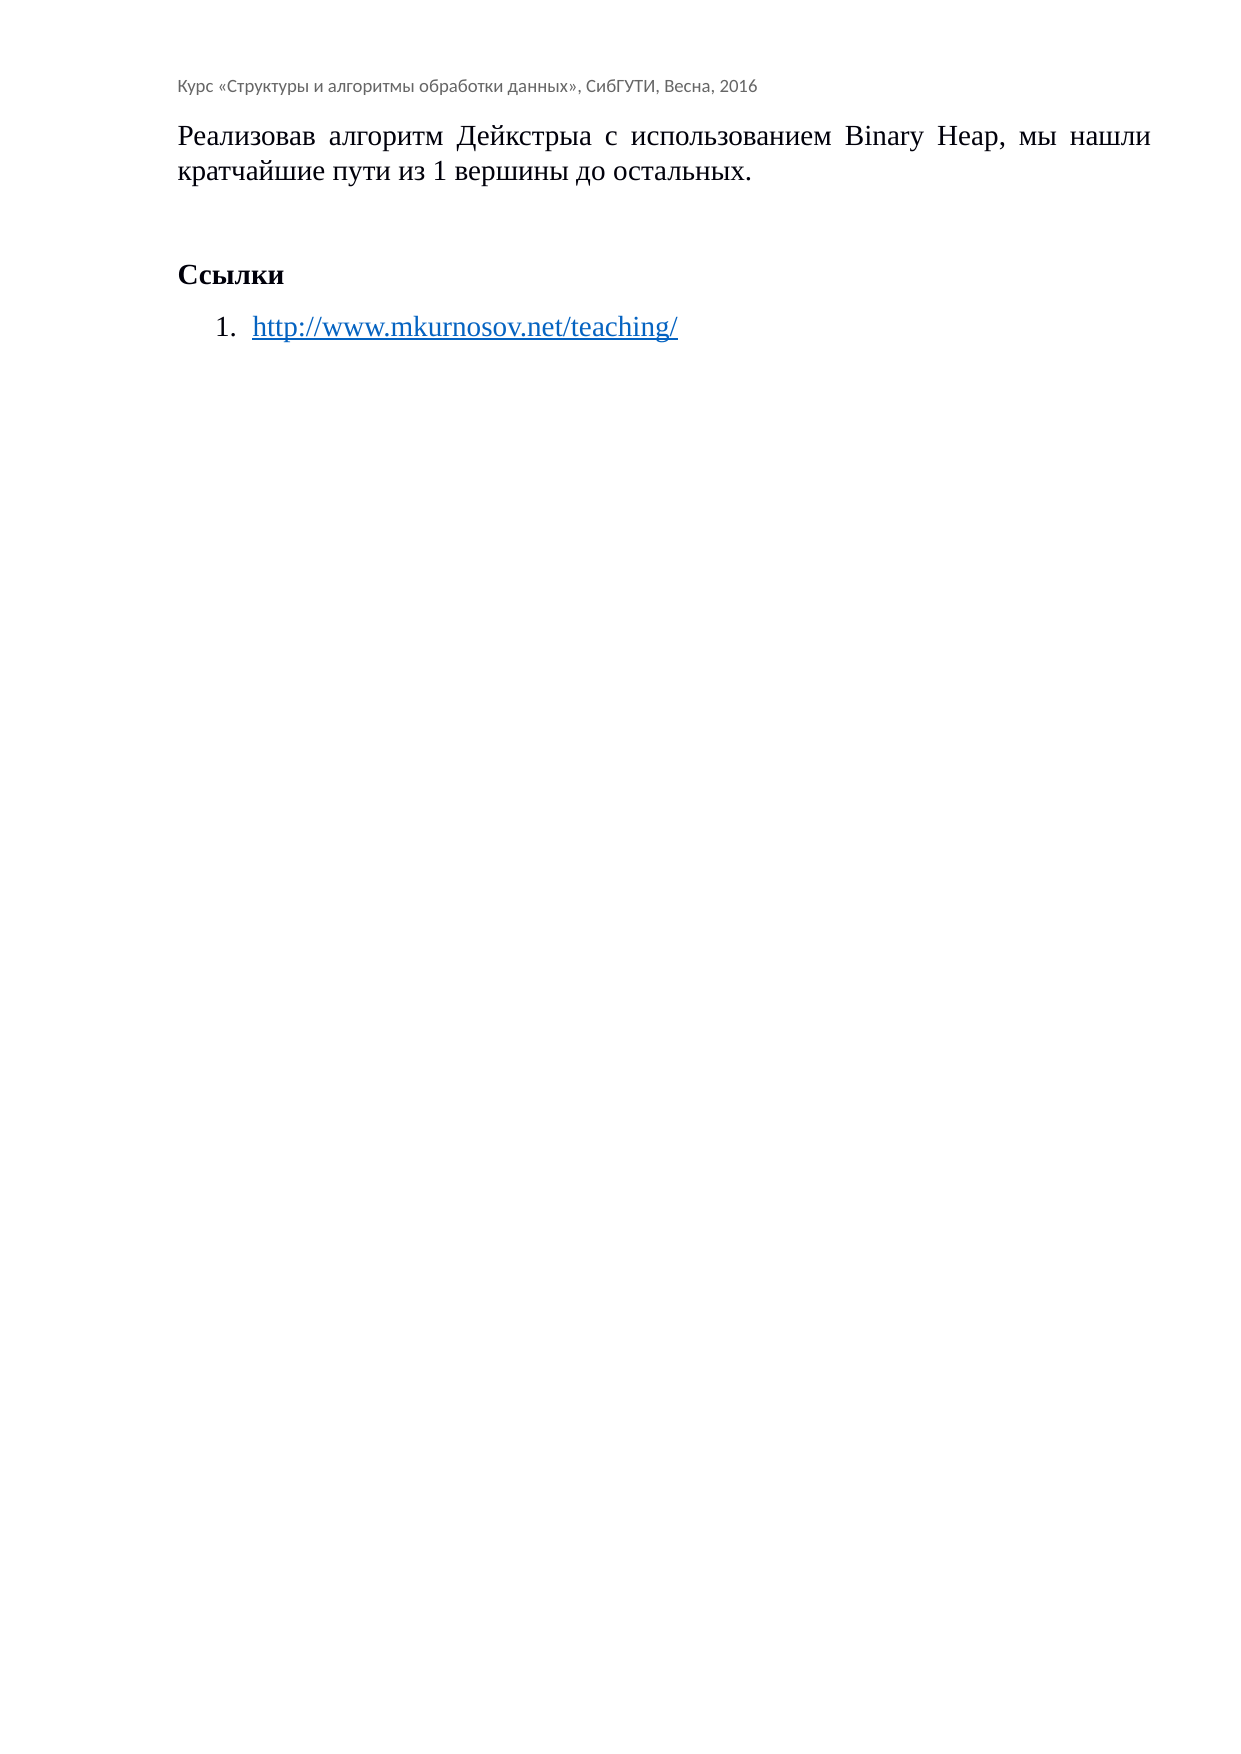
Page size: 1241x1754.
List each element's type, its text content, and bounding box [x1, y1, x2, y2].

text Ссылки [177, 257, 1152, 291]
text Реализовав алгоритм Дейкстрыа с использованием Binary Heap, мы нашли кратчайшие пути из 1 вершины до остальных. [177, 118, 1152, 187]
list http://www.mkurnosov.net/teaching/ [215, 309, 1152, 342]
